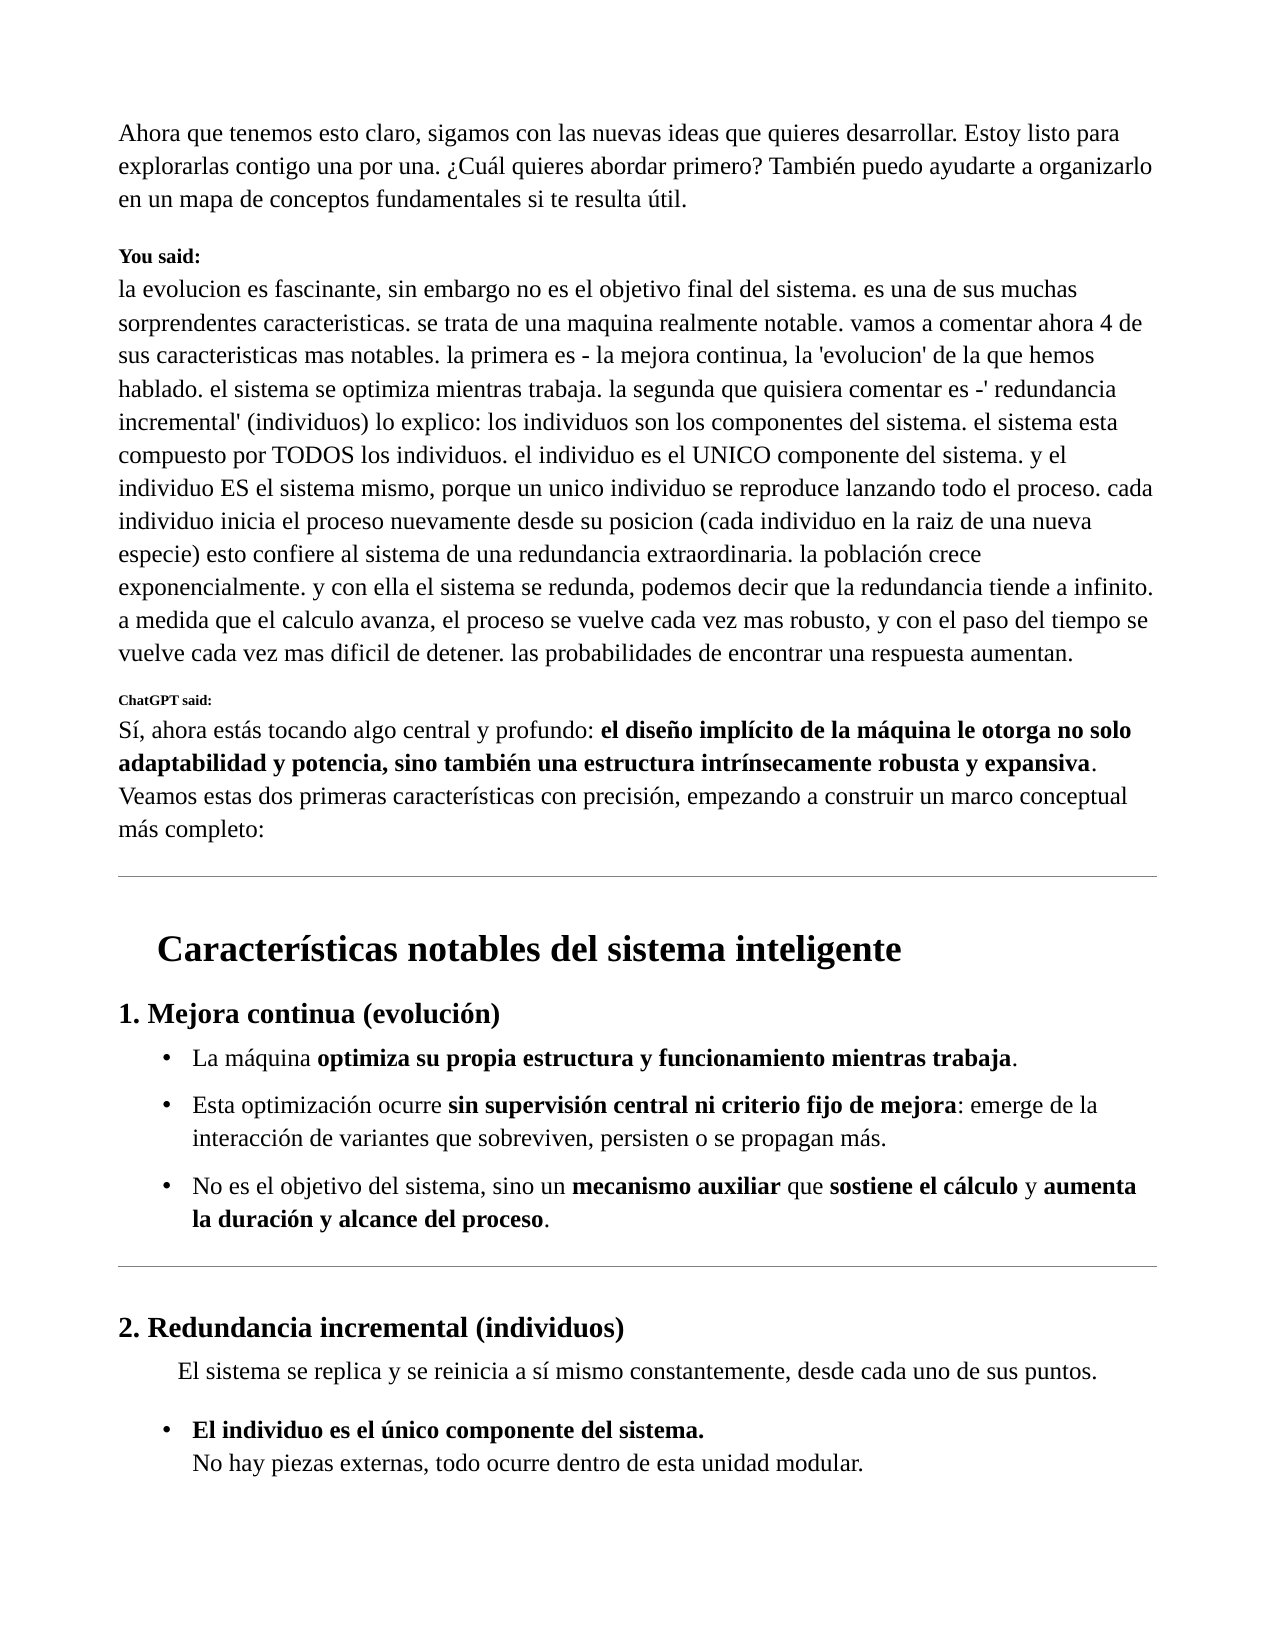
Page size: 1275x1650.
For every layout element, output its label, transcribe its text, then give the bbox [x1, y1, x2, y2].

list No es el objetivo del sistema, sino un mecanismo auxiliar que sostiene el cálculo y aumenta la duración y alcance del proceso. [162, 1171, 1157, 1233]
list Esta optimización ocurre sin supervisión central ni criterio fijo de mejora: emerge de la interacción de variantes que sobreviven, persisten o se propagan más. [162, 1090, 1157, 1152]
text Sí, ahora estás tocando algo central y profundo: el diseño implícito de la máquina le otorga no solo adaptabilidad y potencia, sino también una estructura intrínsecamente robusta y expansiva. Veamos estas dos primeras características con precisión, empezando a construir un marco conceptual más completo: [118, 715, 1157, 842]
text la evolucion es fascinante, sin embargo no es el objetivo final del sistema. es una de sus muchas sorprendentes caracteristicas. se trata de una maquina realmente notable. vamos a comentar ahora 4 de sus caracteristicas mas notables. la primera es - la mejora continua, la 'evolucion' de la que hemos hablado. el sistema se optimiza mientras trabaja. la segunda que quisiera comentar es -' redundancia incremental' (individuos) lo explico: los individuos son los componentes del sistema. el sistema esta compuesto por TODOS los individuos. el individuo es el UNICO componente del sistema. y el individuo ES el sistema mismo, porque un unico individuo se reproduce lanzando todo el proceso. cada individuo inicia el proceso nuevamente desde su posicion (cada individuo en la raiz de una nueva especie) esto confiere al sistema de una redundancia extraordinaria. la población crece exponencialmente. y con ella el sistema se redunda, podemos decir que la redundancia tiende a infinito. a medida que el calculo avanza, el proceso se vuelve cada vez mas robusto, y con el paso del tiempo se vuelve cada vez mas dificil de detener. las probabilidades de encontrar una respuesta aumentan. [118, 274, 1157, 667]
subtitle You said: [118, 244, 1157, 268]
text El sistema se replica y se reinicia a sí mismo constantemente, desde cada uno de sus puntos. [177, 1356, 1098, 1385]
text Ahora que tenemos esto claro, sigamos con las nuevas ideas que quieres desarrollar. Estoy listo para explorarlas contigo una por una. ¿Cuál quieres abordar primero? También puedo ayudarte a organizarlo en un mapa de conceptos fundamentales si te resulta útil. [118, 118, 1157, 213]
subtitle 🔹 Características notables del sistema inteligente [118, 926, 1157, 969]
list La máquina optimiza su propia estructura y funcionamiento mientras trabaja. [162, 1043, 1157, 1071]
subtitle 2. Redundancia incremental (individuos) [118, 1310, 1157, 1344]
list El individuo es el único componente del sistema. No hay piezas externas, todo ocurre dentro de esta unidad modular. [162, 1415, 1157, 1476]
subtitle 1. Mejora continua (evolución) [118, 997, 1157, 1030]
subtitle ChatGPT said: [118, 692, 1157, 708]
